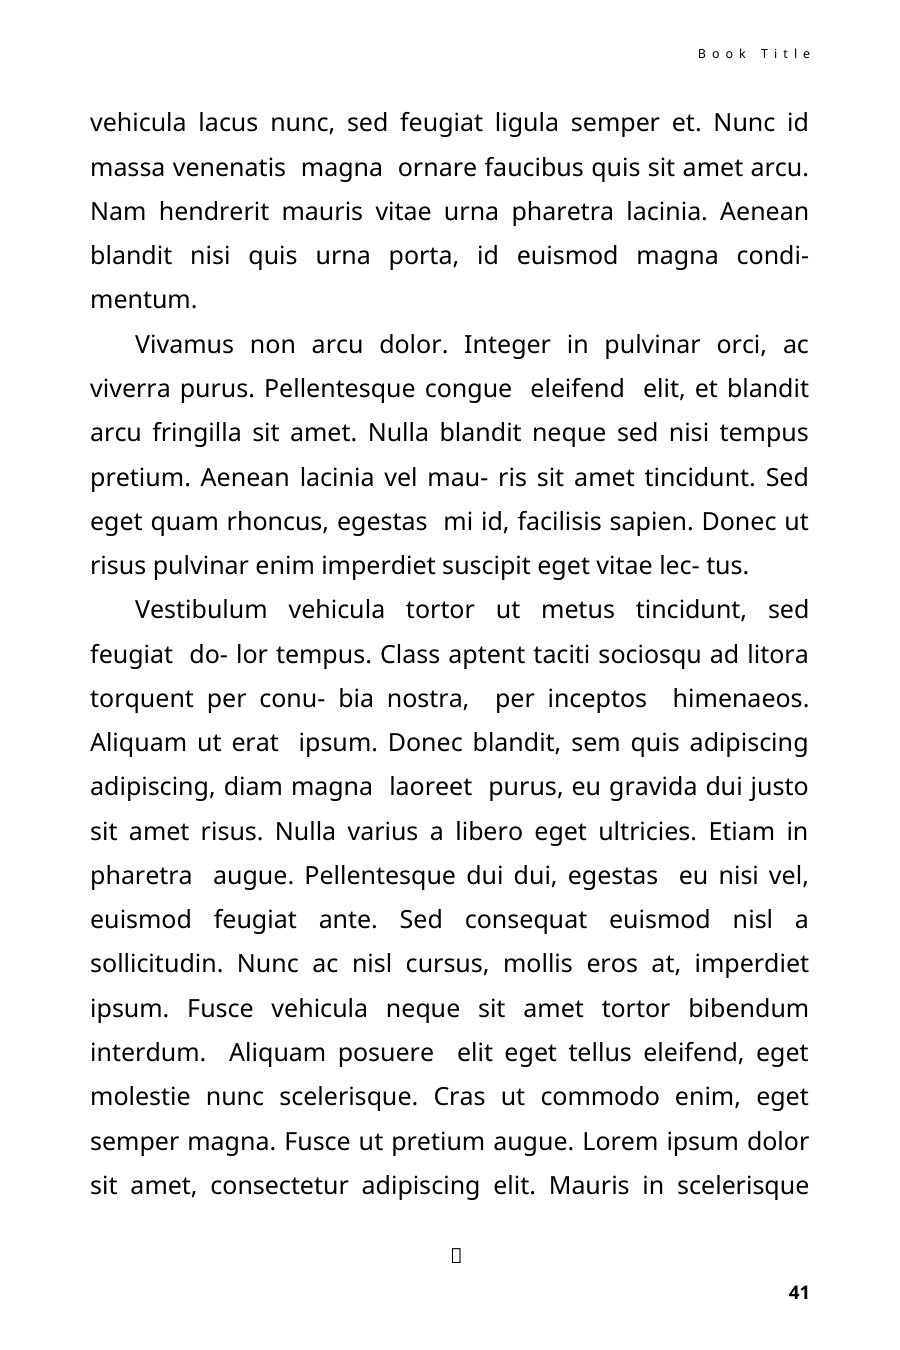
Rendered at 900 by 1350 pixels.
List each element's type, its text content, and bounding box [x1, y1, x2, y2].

text vehicula lacus nunc, sed feugiat ligula semper et. Nunc id massa venenatis magna ornare faucibus quis sit amet arcu. Nam hendrerit mauris vitae urna pharetra lacinia. Aenean blandit nisi quis urna porta, id euismod magna condi- mentum. [90, 105, 810, 316]
text Vestibulum vehicula tortor ut metus tincidunt, sed feugiat do- lor tempus. Class aptent taciti sociosqu ad litora torquent per conu- bia nostra, per inceptos himenaeos. Aliquam ut erat ipsum. Donec blandit, sem quis adipiscing adipiscing, diam magna laoreet purus, eu gravida dui justo sit amet risus. Nulla varius a libero eget ultricies. Etiam in pharetra augue. Pellentesque dui dui, egestas eu nisi vel, euismod feugiat ante. Sed consequat euismod nisl a sollicitudin. Nunc ac nisl cursus, mollis eros at, imperdiet ipsum. Fusce vehicula neque sit amet tortor bibendum interdum. Aliquam posuere elit eget tellus eleifend, eget molestie nunc scelerisque. Cras ut commodo enim, eget semper magna. Fusce ut pretium augue. Lorem ipsum dolor sit amet, consectetur adipiscing elit. Mauris in scelerisque [90, 592, 810, 1202]
text Vivamus non arcu dolor. Integer in pulvinar orci, ac viverra purus. Pellentesque congue eleifend elit, et blandit arcu fringilla sit amet. Nulla blandit neque sed nisi tempus pretium. Aenean lacinia vel mau- ris sit amet tincidunt. Sed eget quam rhoncus, egestas mi id, facilisis sapien. Donec ut risus pulvinar enim imperdiet suscipit eget vitae lec- tus. [90, 326, 810, 582]
